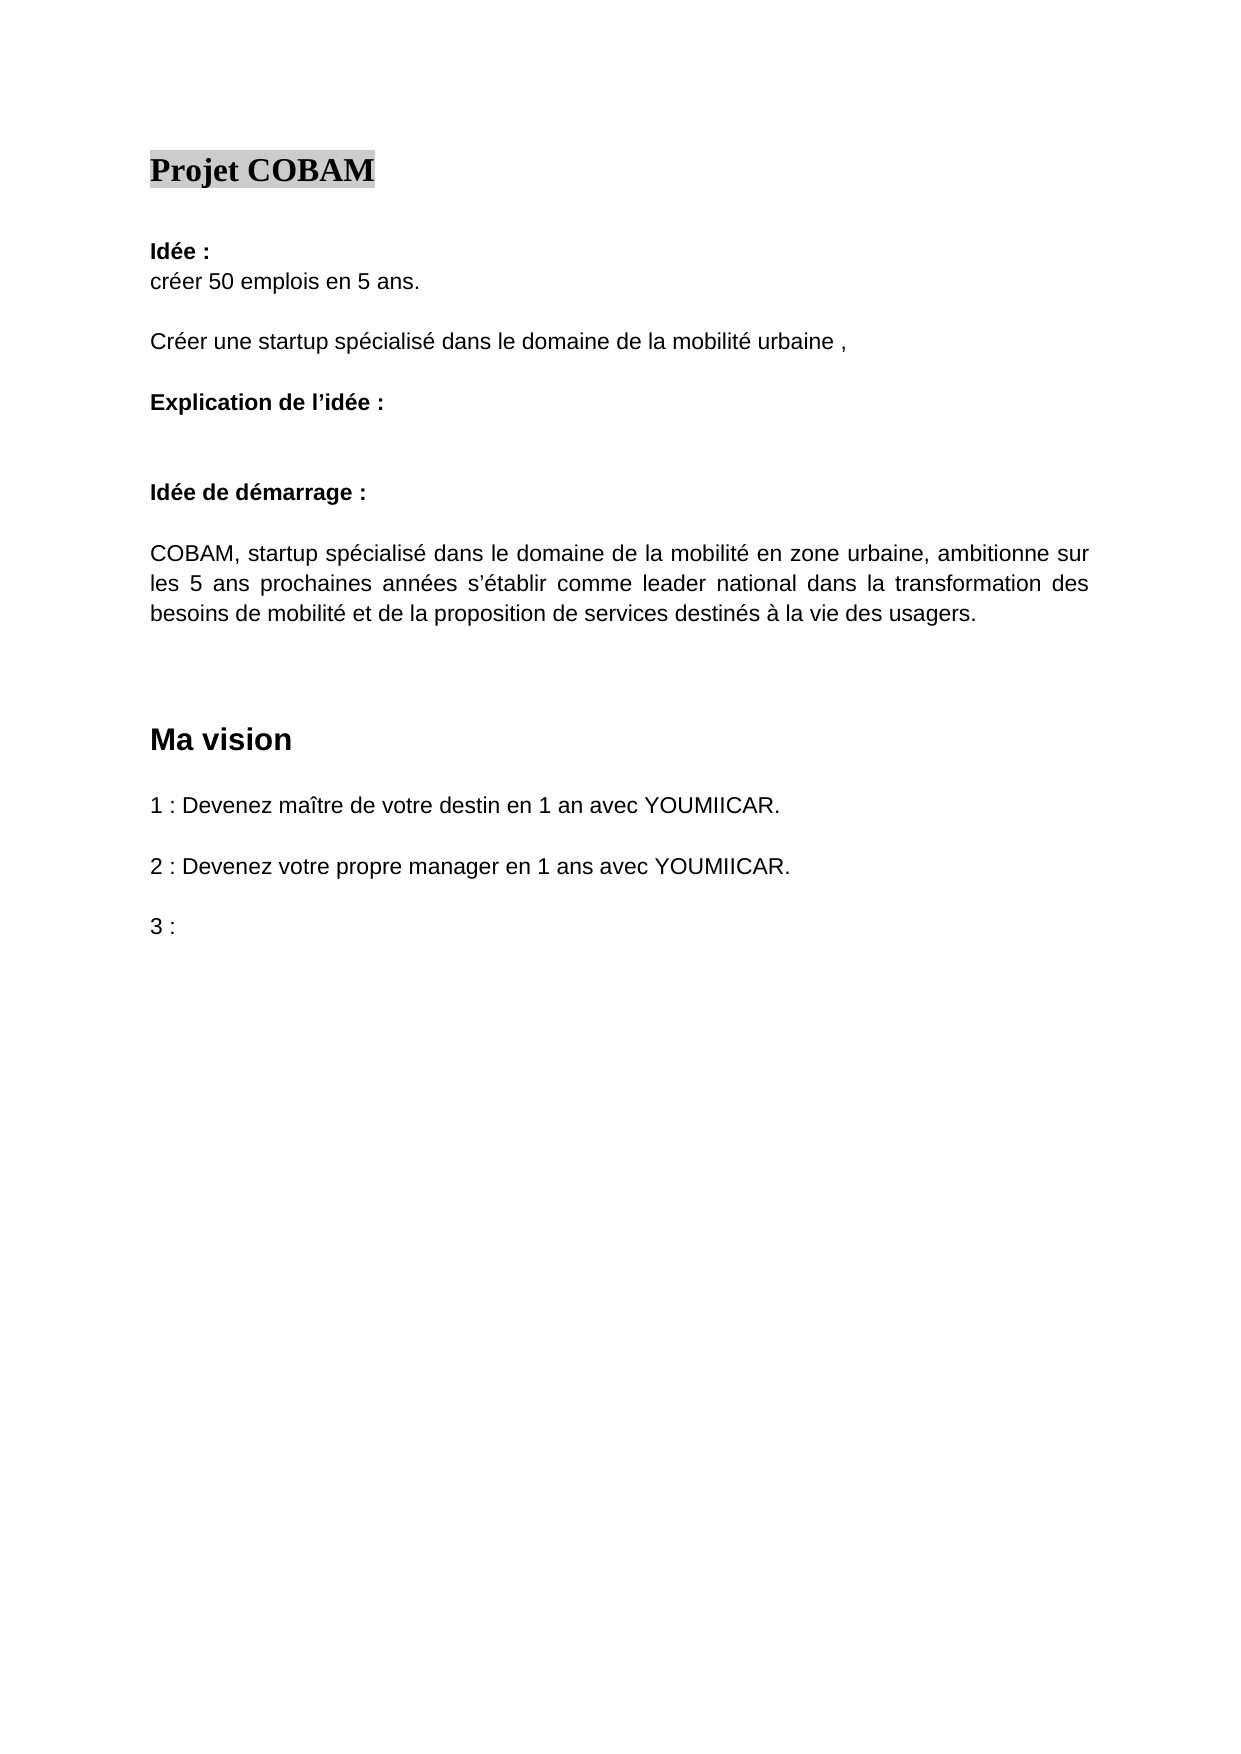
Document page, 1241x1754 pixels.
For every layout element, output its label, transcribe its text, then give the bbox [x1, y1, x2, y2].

text Ma vision [150, 721, 1090, 757]
text 2 : Devenez votre propre manager en 1 ans avec YOUMIICAR. [150, 853, 1090, 879]
text créer 50 emplois en 5 ans. [150, 268, 1090, 294]
text Projet COBAM [150, 150, 1090, 188]
text Idée : [150, 238, 1090, 264]
text Explication de l’idée : [150, 389, 1090, 415]
text Créer une startup spécialisé dans le domaine de la mobilité urbaine , [150, 328, 1090, 355]
text Idée de démarrage : [150, 479, 1090, 506]
text 3 : [150, 913, 1090, 940]
text 1 : Devenez maître de votre destin en 1 an avec YOUMIICAR. [150, 792, 1090, 819]
text COBAM, startup spécialisé dans le domaine de la mobilité en zone urbaine, ambitionne sur les 5 ans prochaines années s’établir comme leader national dans la transformation des besoins de mobilité et de la proposition de services destinés à la vie des usagers. [150, 540, 1090, 627]
